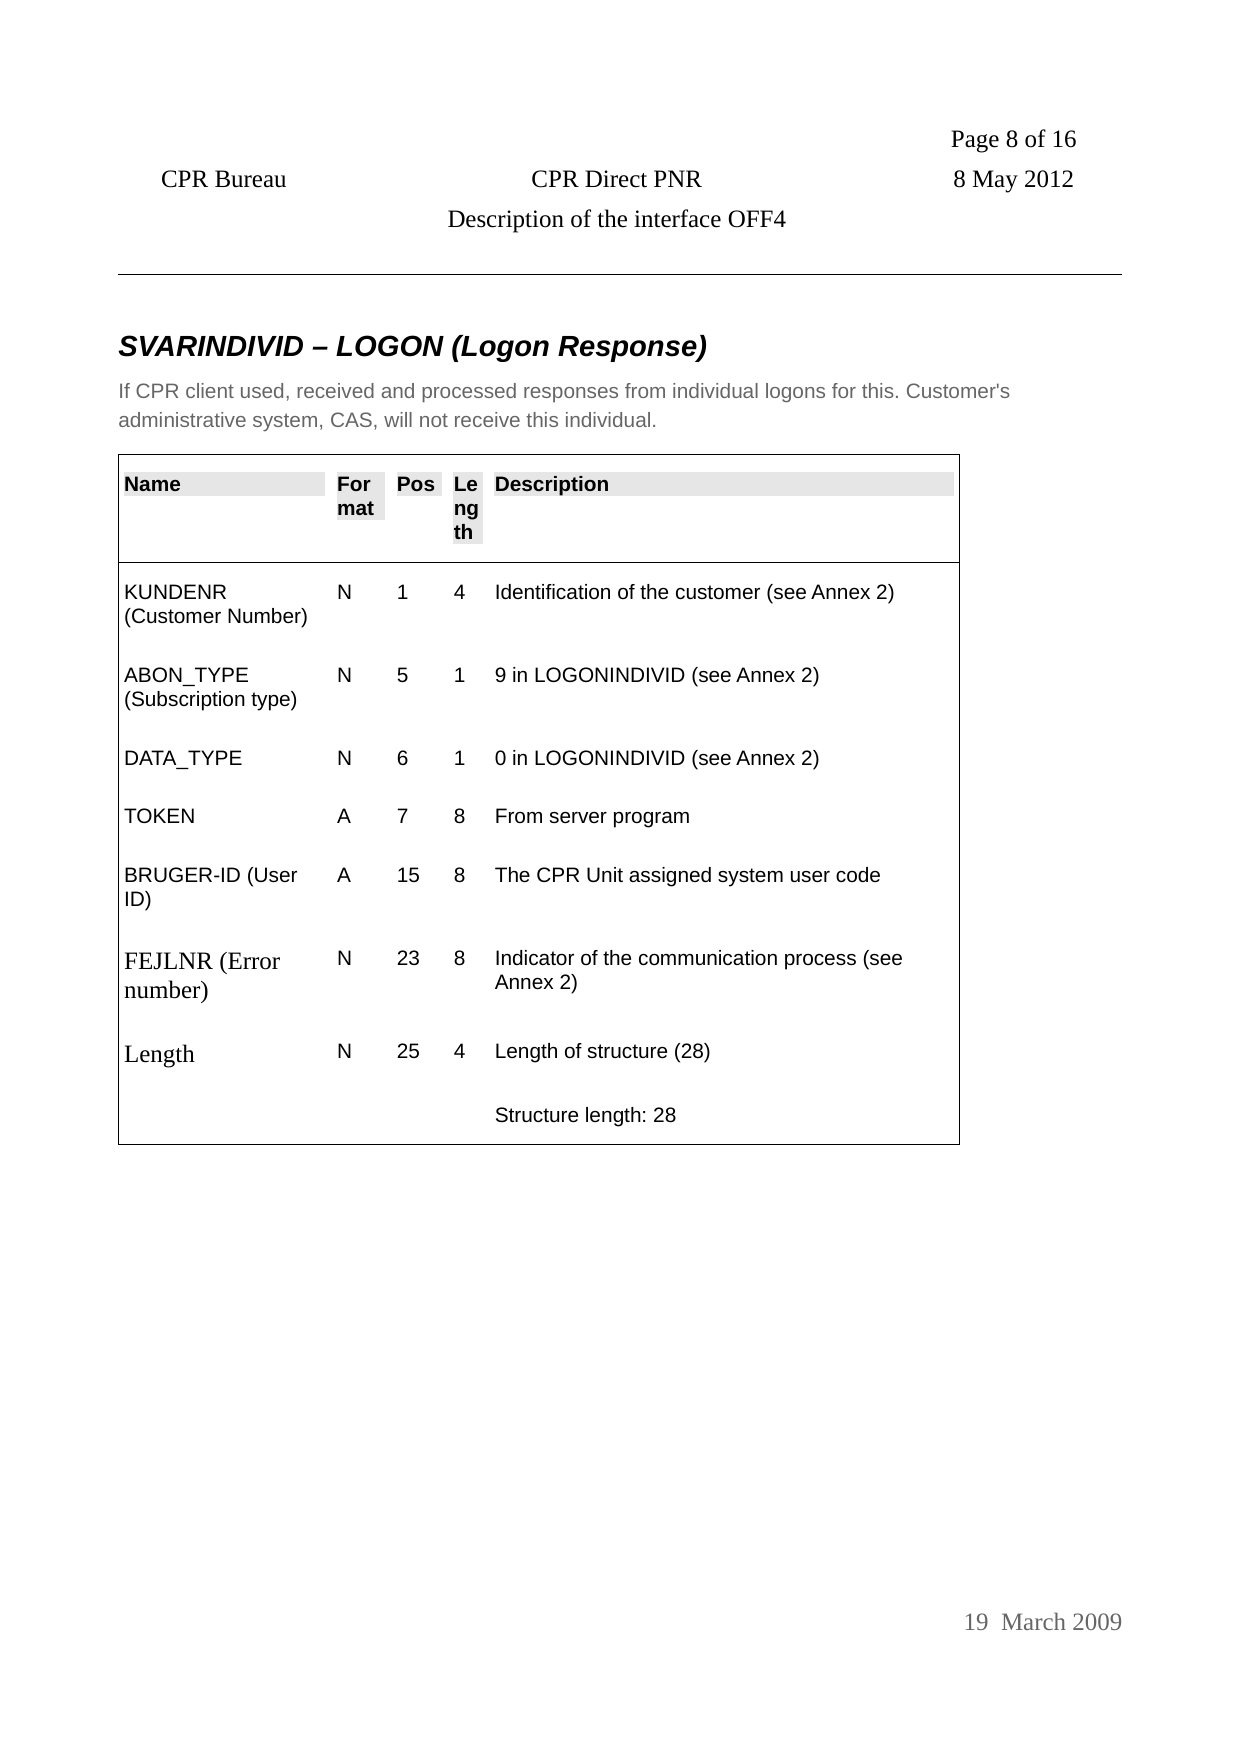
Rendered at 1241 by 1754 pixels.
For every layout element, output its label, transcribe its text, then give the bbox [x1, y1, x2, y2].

table_cell Length [119, 1021, 331, 1085]
table_cell The CPR Unit assigned system user code [489, 846, 959, 929]
table_cell 1 [448, 645, 489, 728]
table_cell N [331, 929, 391, 1021]
table_cell N [331, 728, 391, 787]
table_cell 1 [391, 563, 448, 645]
table_cell 8 [448, 929, 489, 1021]
table_cell [331, 1085, 391, 1144]
table_cell A [331, 787, 391, 846]
table_cell 15 [391, 846, 448, 929]
table_cell 8 [448, 787, 489, 846]
table_cell TOKEN [119, 787, 331, 846]
table_cell 6 [391, 728, 448, 787]
table_cell From server program [489, 787, 959, 846]
table_cell N [331, 1021, 391, 1085]
table_cell 5 [391, 645, 448, 728]
table_cell KUNDENR (Customer Number) [119, 563, 331, 645]
table_cell ABON_TYPE (Subscription type) [119, 645, 331, 728]
table_cell N [331, 645, 391, 728]
table_cell 8 [448, 846, 489, 929]
table_header Description [489, 455, 959, 561]
table_cell FEJLNR (Error number) [119, 929, 331, 1021]
table_cell 4 [448, 1021, 489, 1085]
table_cell Structure length: 28 [489, 1085, 959, 1144]
table_cell A [331, 846, 391, 929]
table_cell 0 in LOGONINDIVID (see Annex 2) [489, 728, 959, 787]
table_cell Indicator of the communication process (see Annex 2) [489, 929, 959, 1021]
table_cell [119, 1085, 331, 1144]
table_cell [391, 1085, 448, 1144]
table_cell N [331, 563, 391, 645]
table_header Name [119, 455, 331, 561]
table_cell 9 in LOGONINDIVID (see Annex 2) [489, 645, 959, 728]
table_cell 7 [391, 787, 448, 846]
table_cell Length of structure (28) [489, 1021, 959, 1085]
table_cell 1 [448, 728, 489, 787]
table_cell [448, 1085, 489, 1144]
table_header Format [331, 455, 391, 561]
table_cell DATA_TYPE [119, 728, 331, 787]
table_header Length [448, 455, 489, 561]
table_cell 23 [391, 929, 448, 1021]
table_cell Identification of the customer (see Annex 2) [489, 563, 959, 645]
subtitle SVARINDIVID – LOGON (Logon Response) [118, 329, 1122, 363]
table_cell 4 [448, 563, 489, 645]
table_header Pos [391, 455, 448, 561]
table_cell 25 [391, 1021, 448, 1085]
table_cell BRUGER-ID (User ID) [119, 846, 331, 929]
text If CPR client used, received and processed responses from individual logons for this. Customer's administrative system, CAS, will not receive this individual. [118, 376, 1122, 433]
